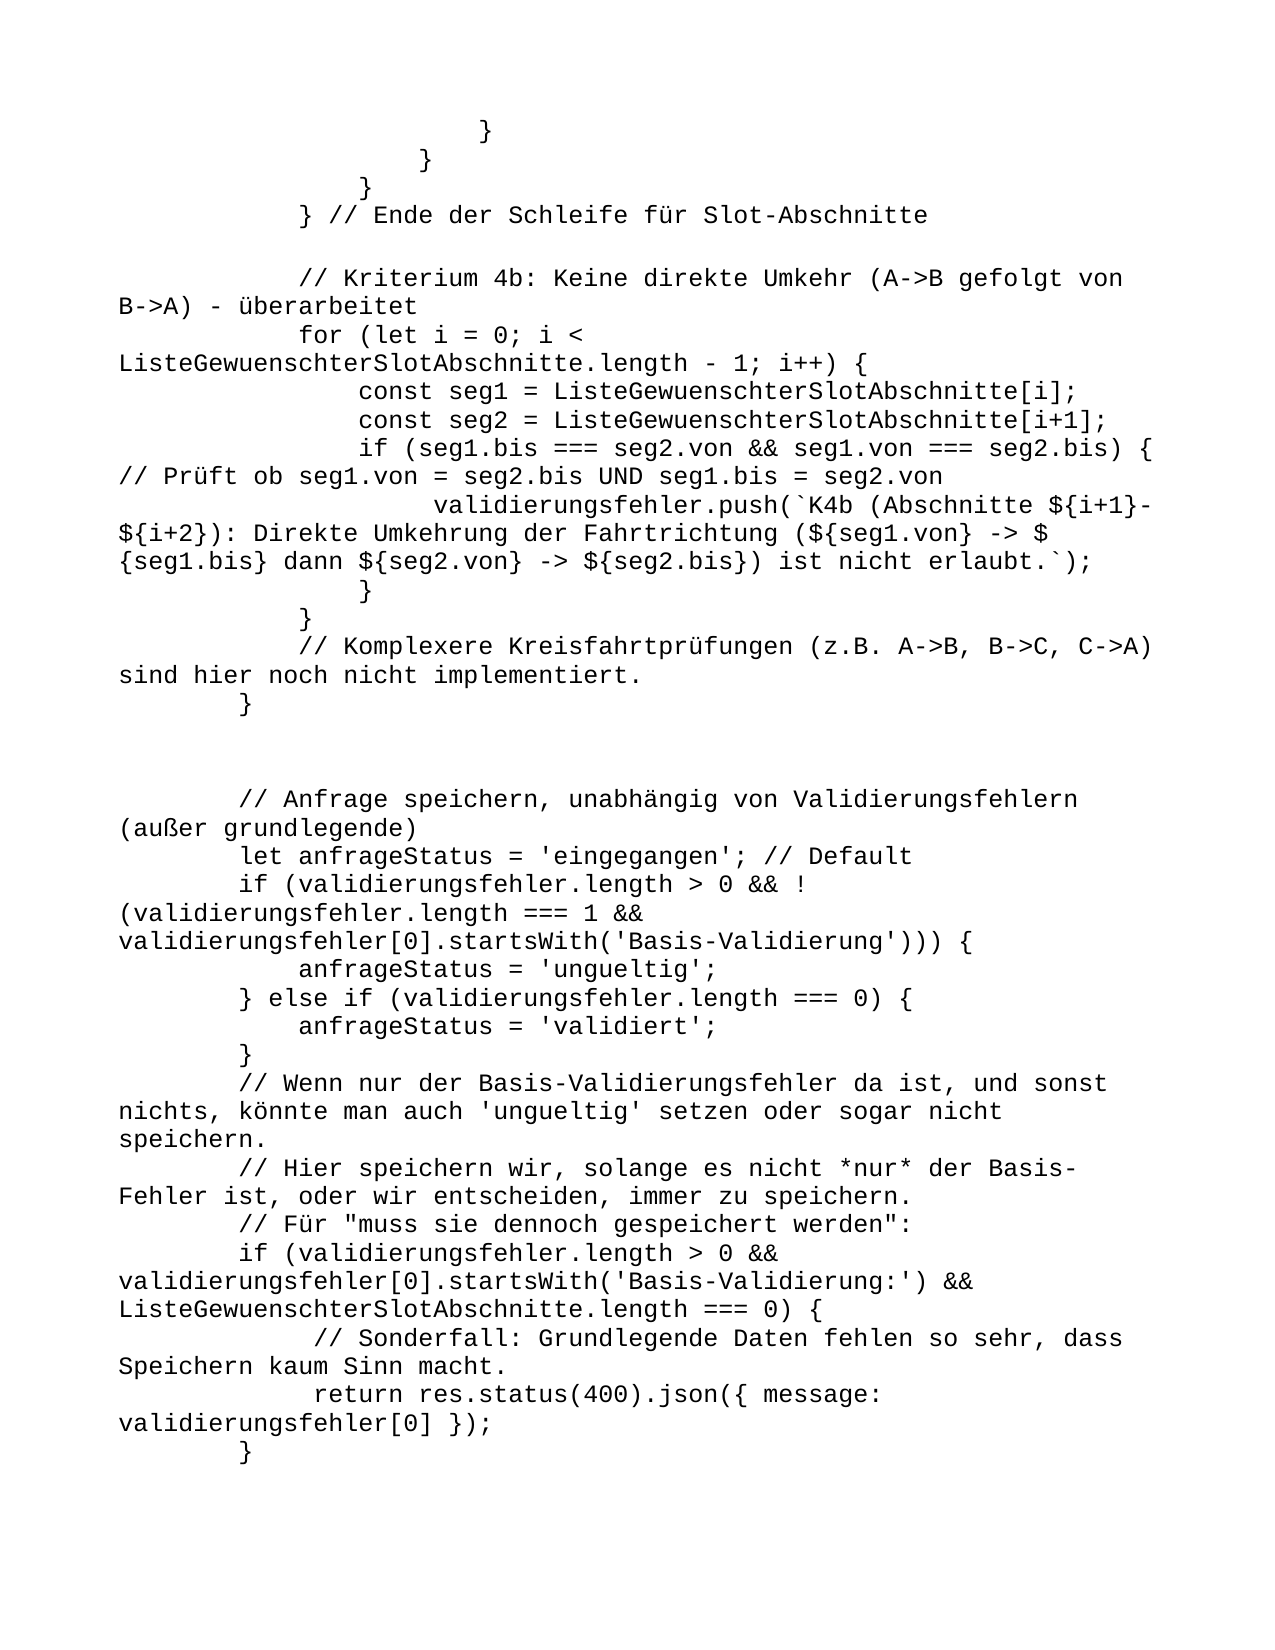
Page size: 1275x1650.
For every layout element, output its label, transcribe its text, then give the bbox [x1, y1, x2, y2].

text // Für "muss sie dennoch gespeichert werden": [118, 1212, 1157, 1240]
text // Komplexere Kreisfahrtprüfungen (z.B. A->B, B->C, C->A) sind hier noch nicht implementiert. [118, 634, 1157, 691]
text } [118, 691, 1157, 719]
text // Sonderfall: Grundlegende Daten fehlen so sehr, dass Speichern kaum Sinn macht. [118, 1325, 1157, 1382]
text } [118, 606, 1157, 634]
text // Anfrage speichern, unabhängig von Validierungsfehlern (außer grundlegende) [118, 787, 1157, 844]
text } [118, 118, 1157, 146]
text anfrageStatus = 'ungueltig'; [118, 957, 1157, 985]
text const seg2 = ListeGewuenschterSlotAbschnitte[i+1]; [118, 407, 1157, 436]
text } [118, 1439, 1157, 1467]
text // Hier speichern wir, solange es nicht *nur* der Basis-Fehler ist, oder wir entscheiden, immer zu speichern. [118, 1155, 1157, 1212]
text // Wenn nur der Basis-Validierungsfehler da ist, und sonst nichts, könnte man auch 'ungueltig' setzen oder sogar nicht speichern. [118, 1070, 1157, 1155]
text } [118, 577, 1157, 606]
text } [118, 146, 1157, 175]
text return res.status(400).json({ message: validierungsfehler[0] }); [118, 1382, 1157, 1439]
text for (let i = 0; i < ListeGewuenschterSlotAbschnitte.length - 1; i++) { [118, 322, 1157, 379]
text validierungsfehler.push(`K4b (Abschnitte ${i+1}-${i+2}): Direkte Umkehrung der Fahrtrichtung (${seg1.von} -> ${seg1.bis} dann ${seg2.von} -> ${seg2.bis}) ist nicht erlaubt.`); [118, 492, 1157, 577]
text } [118, 175, 1157, 203]
text if (seg1.bis === seg2.von && seg1.von === seg2.bis) { // Prüft ob seg1.von = seg2.bis UND seg1.bis = seg2.von [118, 436, 1157, 492]
text if (validierungsfehler.length > 0 && !(validierungsfehler.length === 1 && validierungsfehler[0].startsWith('Basis-Validierung'))) { [118, 872, 1157, 957]
text } else if (validierungsfehler.length === 0) { [118, 985, 1157, 1014]
text const seg1 = ListeGewuenschterSlotAbschnitte[i]; [118, 379, 1157, 407]
text // Kriterium 4b: Keine direkte Umkehr (A->B gefolgt von B->A) - überarbeitet [118, 266, 1157, 322]
text if (validierungsfehler.length > 0 && validierungsfehler[0].startsWith('Basis-Validierung:') && ListeGewuenschterSlotAbschnitte.length === 0) { [118, 1240, 1157, 1325]
text } // Ende der Schleife für Slot-Abschnitte [118, 203, 1157, 231]
text let anfrageStatus = 'eingegangen'; // Default [118, 844, 1157, 872]
text } [118, 1042, 1157, 1070]
text anfrageStatus = 'validiert'; [118, 1014, 1157, 1042]
